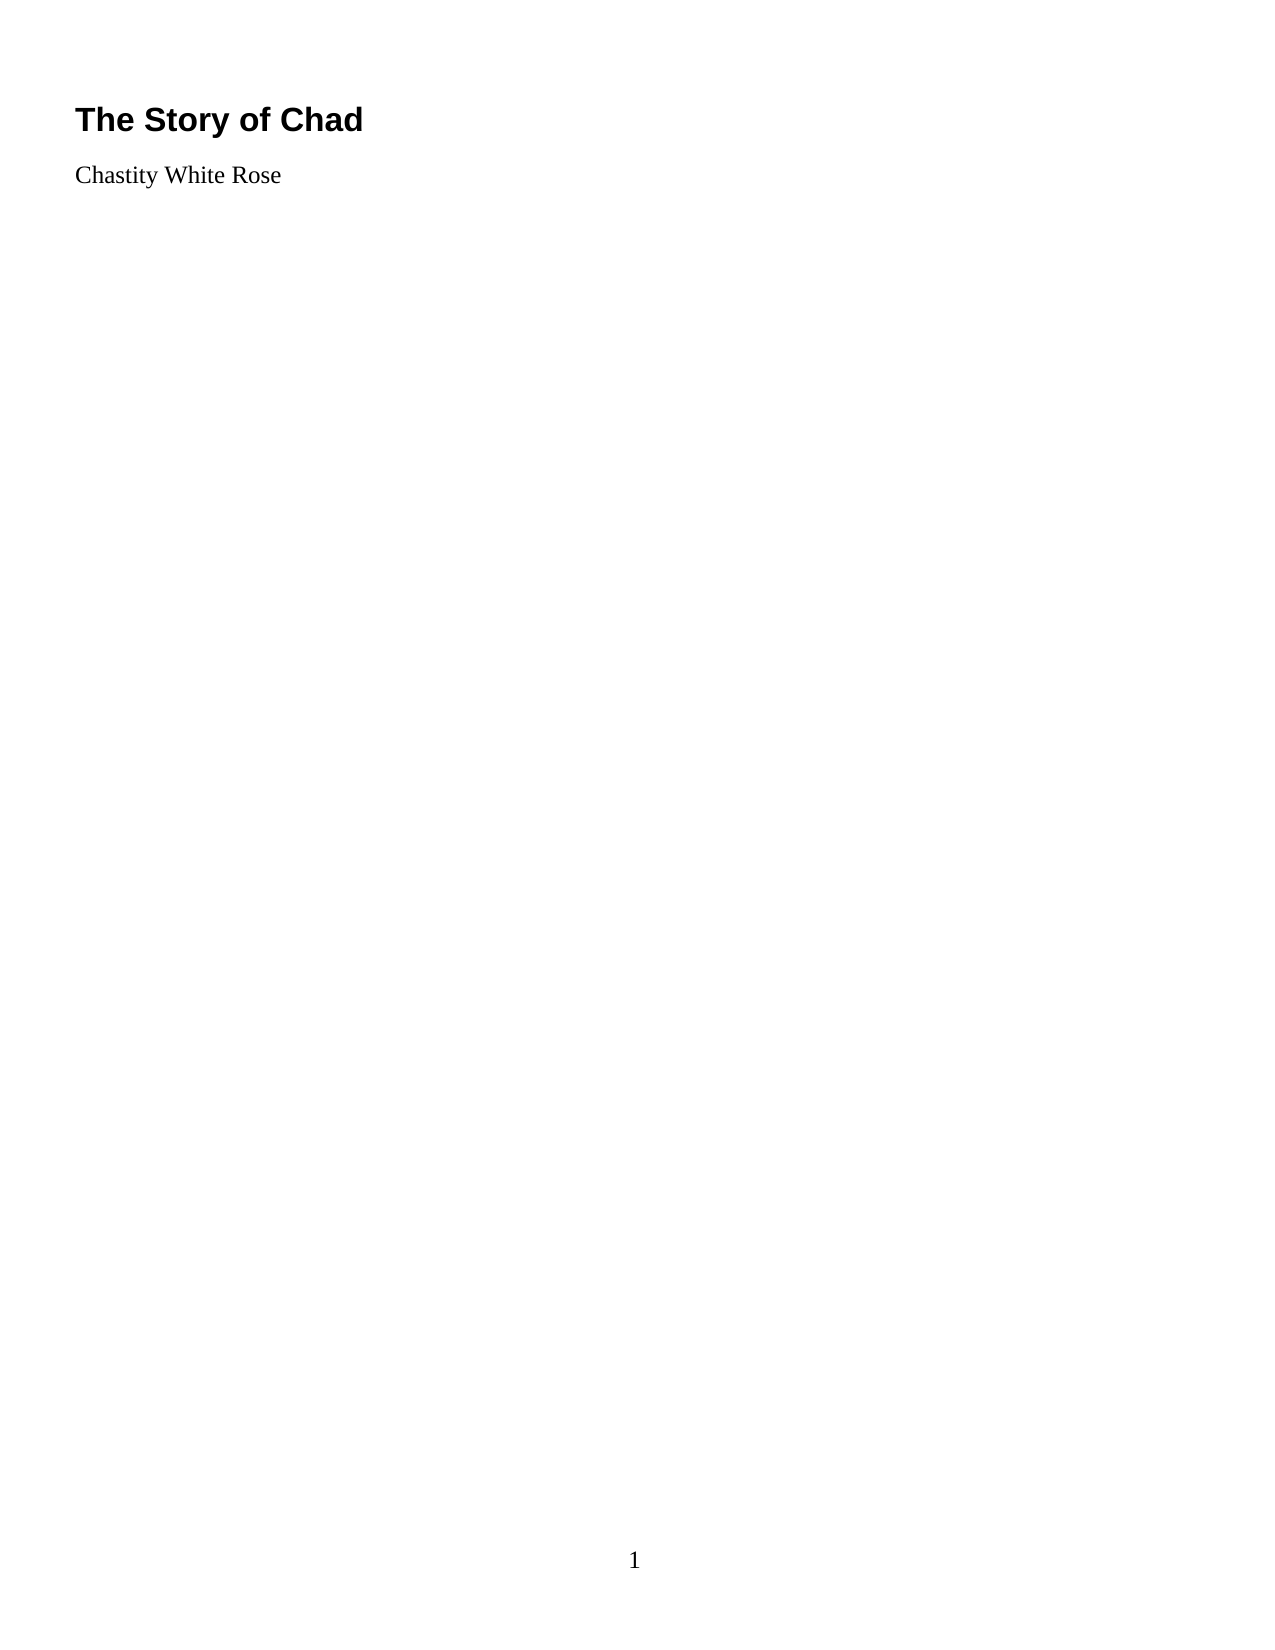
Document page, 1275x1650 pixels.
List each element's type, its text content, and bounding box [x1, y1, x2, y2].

subtitle The Story of Chad [75, 100, 1200, 139]
text Chastity White Rose [75, 160, 1200, 189]
